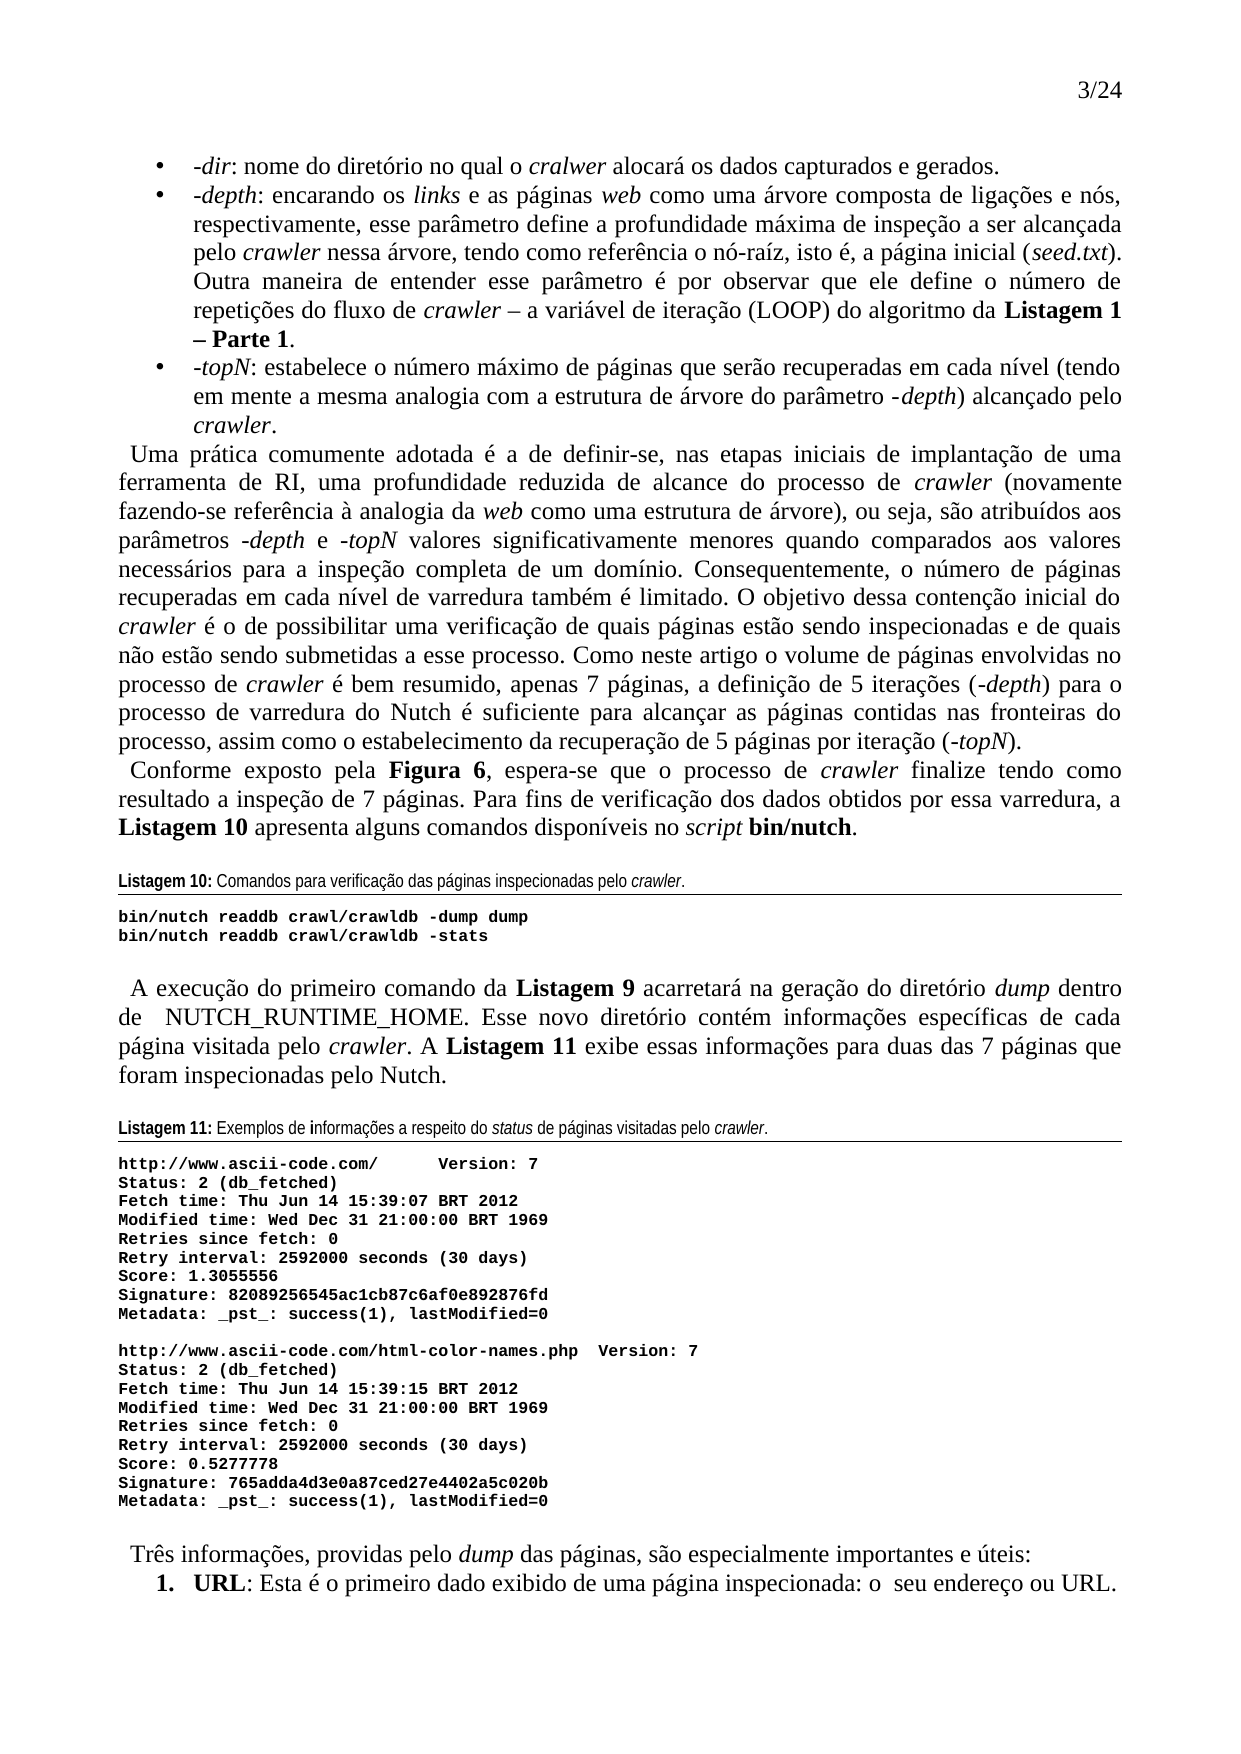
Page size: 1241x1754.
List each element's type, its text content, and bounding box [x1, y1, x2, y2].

list Modified time: Wed Dec 31 21:00:00 BRT 1969 [118, 1211, 1122, 1229]
list Score: 1.3055556 [118, 1267, 1122, 1286]
list Score: 0.5277778 [118, 1454, 1122, 1473]
list Retry interval: 2592000 seconds (30 days) [118, 1436, 1122, 1454]
list Fetch time: Thu Jun 14 15:39:15 BRT 2012 [118, 1379, 1122, 1398]
list http://www.ascii-code.com/html-color-names.php Version: 7 [118, 1342, 1122, 1361]
list Status: 2 (db_fetched) [118, 1173, 1122, 1192]
text Uma prática comumente adotada é a de definir-se, nas etapas iniciais de implantação de uma ferramenta de RI, uma profundidade reduzida de alcance do processo de crawler (novamente fazendo-se referência à analogia da web como uma estrutura de árvore), ou seja, são atribuídos aos parâmetros -depth e -topN valores significativamente menores quando comparados aos valores necessários para a inspeção completa de um domínio. Consequentemente, o número de páginas recuperadas em cada nível de varredura também é limitado. O objetivo dessa contenção inicial do crawler é o de possibilitar uma verificação de quais páginas estão sendo inspecionadas e de quais não estão sendo submetidas a esse processo. Como neste artigo o volume de páginas envolvidas no processo de crawler é bem resumido, apenas 7 páginas, a definição de 5 iterações (-depth) para o processo de varredura do Nutch é suficiente para alcançar as páginas contidas nas fronteiras do processo, assim como o estabelecimento da recuperação de 5 páginas por iteração (-topN). [118, 439, 1122, 755]
list Listagem 11: Exemplos de informações a respeito do status de páginas visitadas pelo crawler. [118, 1117, 1122, 1141]
list Fetch time: Thu Jun 14 15:39:07 BRT 2012 [118, 1192, 1122, 1211]
list -dir: nome do diretório no qual o cralwer alocará os dados capturados e gerados. [156, 151, 1122, 180]
list Modified time: Wed Dec 31 21:00:00 BRT 1969 [118, 1398, 1122, 1417]
list Retries since fetch: 0 [118, 1417, 1122, 1436]
list Retries since fetch: 0 [118, 1229, 1122, 1248]
list Listagem 10: Comandos para verificação das páginas inspecionadas pelo crawler. [118, 870, 1122, 894]
list Metadata: _pst_: success(1), lastModified=0 [118, 1492, 1122, 1511]
list Signature: 765adda4d3e0a87ced27e4402a5c020b [118, 1473, 1122, 1492]
text Conforme exposto pela Figura 6, espera-se que o processo de crawler finalize tendo como resultado a inspeção de 7 páginas. Para fins de verificação dos dados obtidos por essa varredura, a Listagem 10 apresenta alguns comandos disponíveis no script bin/nutch. [118, 755, 1122, 841]
list -depth: encarando os links e as páginas web como uma árvore composta de ligações e nós, respectivamente, esse parâmetro define a profundidade máxima de inspeção a ser alcançada pelo crawler nessa árvore, tendo como referência o nó-raíz, isto é, a página inicial (seed.txt). Outra maneira de entender esse parâmetro é por observar que ele define o número de repetições do fluxo de crawler – a variável de iteração (LOOP) do algoritmo da Listagem 1 – Parte 1. [156, 180, 1122, 352]
list http://www.ascii-code.com/ Version: 7 [118, 1154, 1122, 1173]
text A execução do primeiro comando da Listagem 9 acarretará na geração do diretório dump dentro de NUTCH_RUNTIME_HOME. Esse novo diretório contém informações específicas de cada página visitada pelo crawler. A Listagem 11 exibe essas informações para duas das 7 páginas que foram inspecionadas pelo Nutch. [118, 973, 1122, 1088]
list bin/nutch readdb crawl/crawldb -dump dump [118, 907, 1122, 926]
list Signature: 82089256545ac1cb87c6af0e892876fd [118, 1286, 1122, 1304]
list Metadata: _pst_: success(1), lastModified=0 [118, 1304, 1122, 1323]
text Três informações, providas pelo dump das páginas, são especialmente importantes e úteis: [118, 1539, 1122, 1568]
list Status: 2 (db_fetched) [118, 1361, 1122, 1379]
list Retry interval: 2592000 seconds (30 days) [118, 1248, 1122, 1267]
list URL: Esta é o primeiro dado exibido de uma página inspecionada: o seu endereço ou URL. [156, 1568, 1122, 1597]
list bin/nutch readdb crawl/crawldb -stats [118, 926, 1122, 945]
list -topN: estabelece o número máximo de páginas que serão recuperadas em cada nível (tendo em mente a mesma analogia com a estrutura de árvore do parâmetro -depth) alcançado pelo crawler. [156, 352, 1122, 439]
